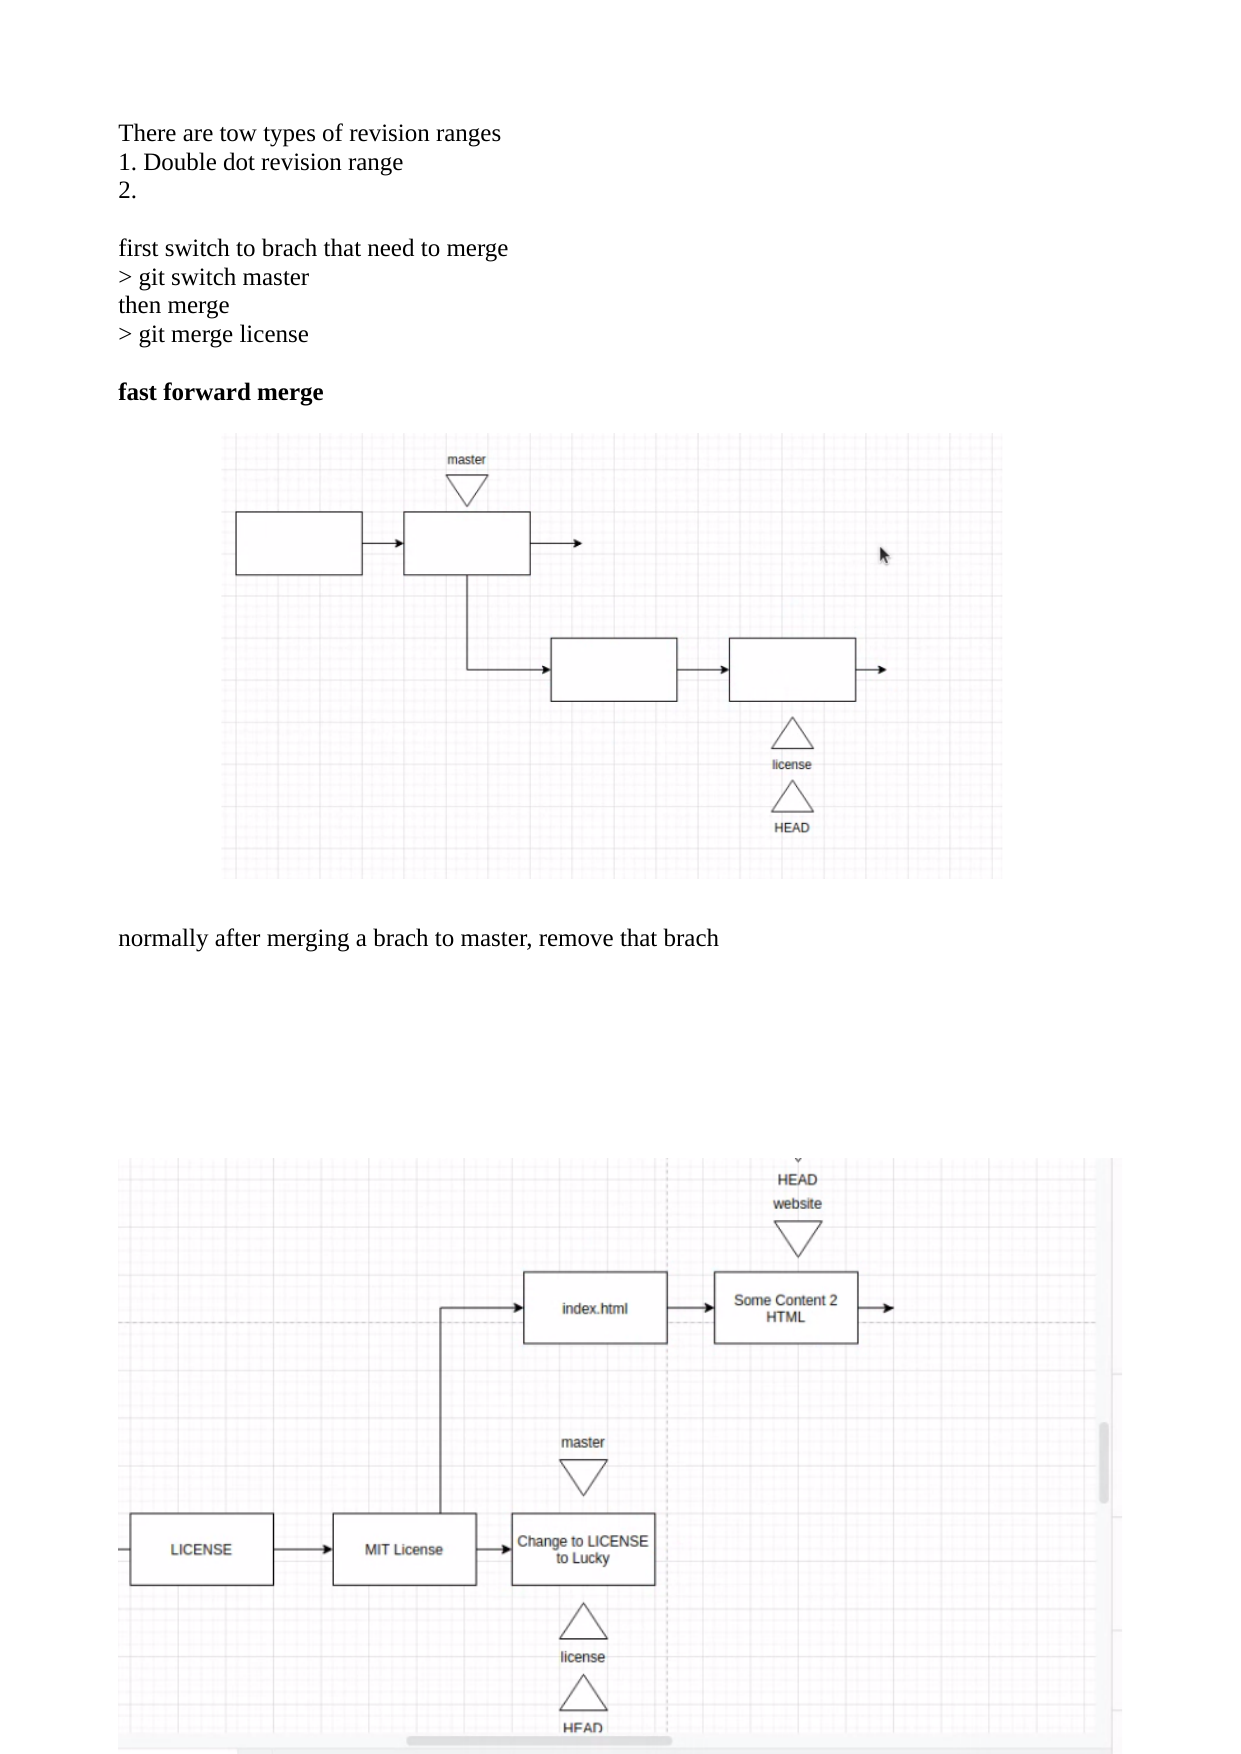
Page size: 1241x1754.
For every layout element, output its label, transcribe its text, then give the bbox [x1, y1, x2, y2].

picture [221, 433, 1003, 879]
text normally after merging a brach to master, remove that brach [118, 923, 1122, 952]
text first switch to brach that need to merge [118, 233, 1122, 262]
text then merge [118, 291, 1122, 319]
text > git switch master [118, 262, 1122, 291]
text 2. [118, 176, 1122, 204]
text There are tow types of revision ranges [118, 118, 1122, 147]
text fast forward merge [118, 377, 1122, 406]
picture [118, 1158, 1123, 1754]
text > git merge license [118, 319, 1122, 348]
text 1. Double dot revision range [118, 147, 1122, 176]
